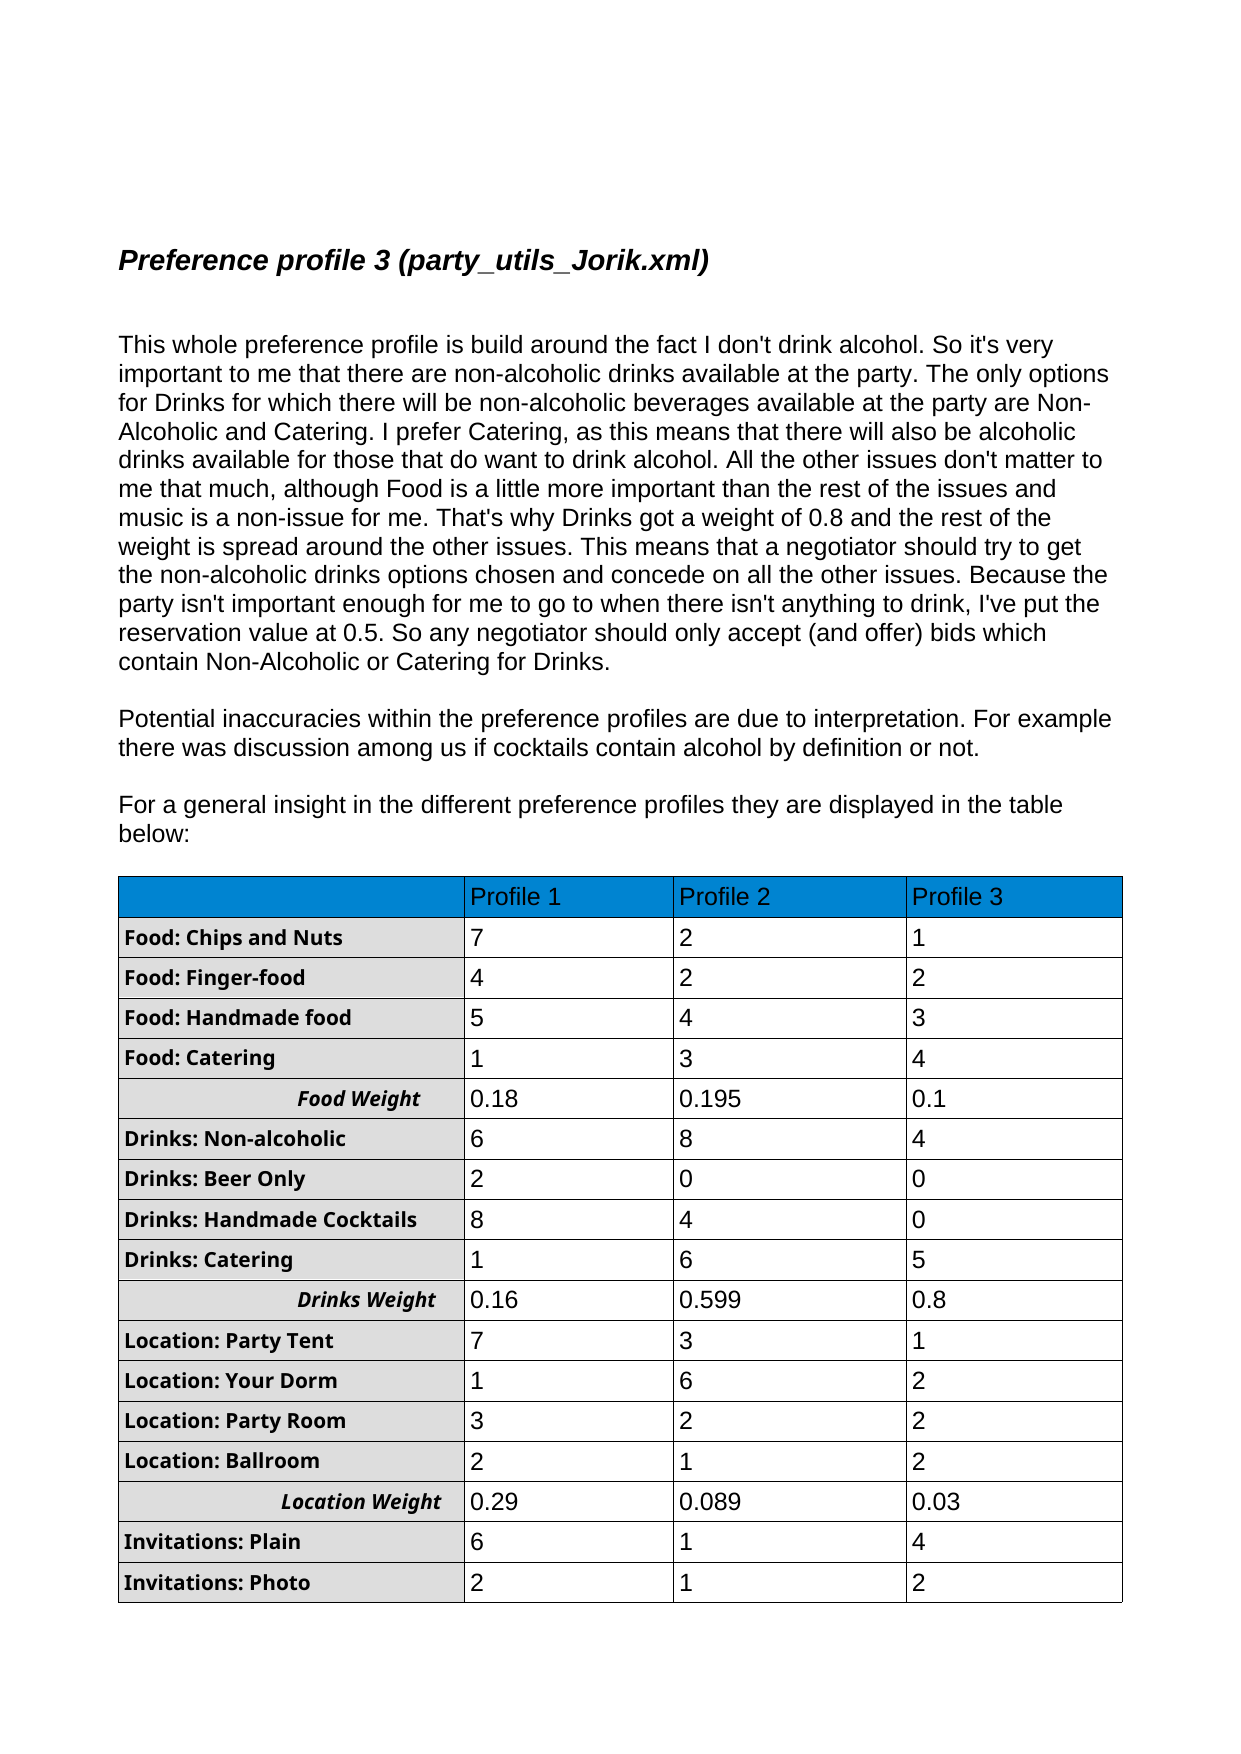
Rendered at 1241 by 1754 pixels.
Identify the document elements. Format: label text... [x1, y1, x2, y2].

table_cell 2 [907, 1442, 1122, 1481]
table_cell 8 [465, 1200, 673, 1239]
table_cell Invitations: Photo [119, 1563, 464, 1602]
table_cell 3 [674, 1321, 906, 1360]
table_cell 0.599 [674, 1281, 906, 1320]
table_cell 2 [907, 1361, 1122, 1401]
table_cell 3 [465, 1402, 673, 1441]
table_cell Food Weight [119, 1079, 464, 1118]
table_cell 0.089 [674, 1482, 906, 1521]
table_cell 2 [907, 1563, 1122, 1602]
table_cell 8 [674, 1119, 906, 1159]
table_cell 1 [674, 1442, 906, 1481]
table_cell 4 [907, 1522, 1122, 1562]
table_header Profile 2 [674, 877, 906, 917]
text For a general insight in the different preference profiles they are displayed in the table below: [118, 790, 1122, 848]
table_header [119, 877, 464, 917]
table_cell Location Weight [119, 1482, 464, 1521]
table_cell 4 [907, 1039, 1122, 1078]
table_cell 1 [465, 1361, 673, 1401]
table_cell 2 [907, 958, 1122, 997]
table_cell 0.195 [674, 1079, 906, 1118]
table_cell 6 [465, 1522, 673, 1562]
table_cell 5 [907, 1240, 1122, 1279]
table_cell 0 [674, 1160, 906, 1199]
table_cell 0.16 [465, 1281, 673, 1320]
table_cell Location: Your Dorm [119, 1361, 464, 1401]
table_cell 0.29 [465, 1482, 673, 1521]
table_cell 6 [674, 1240, 906, 1279]
table_cell 3 [674, 1039, 906, 1078]
subtitle Preference profile 3 (party_utils_Jorik.xml) [118, 243, 1122, 276]
table_cell Food: Handmade food [119, 999, 464, 1038]
table_cell Location: Ballroom [119, 1442, 464, 1481]
table_cell 1 [465, 1039, 673, 1078]
table_cell Location: Party Room [119, 1402, 464, 1441]
table_cell 2 [907, 1402, 1122, 1441]
table_cell 2 [465, 1160, 673, 1199]
table_cell 1 [465, 1240, 673, 1279]
table_cell 7 [465, 1321, 673, 1360]
text This whole preference profile is build around the fact I don't drink alcohol. So it's very important to me that there are non-alcoholic drinks available at the party. The only options for Drinks for which there will be non-alcoholic beverages available at the party are Non-Alcoholic and Catering. I prefer Catering, as this means that there will also be alcoholic drinks available for those that do want to drink alcohol. All the other issues don't matter to me that much, although Food is a little more important than the rest of the issues and music is a non-issue for me. That's why Drinks got a weight of 0.8 and the rest of the weight is spread around the other issues. This means that a negotiator should try to get the non-alcoholic drinks options chosen and concede on all the other issues. Because the party isn't important enough for me to go to when there isn't anything to drink, I've put the reservation value at 0.5. So any negotiator should only accept (and offer) bids which contain Non-Alcoholic or Catering for Drinks. [118, 330, 1122, 675]
table_cell 0 [907, 1200, 1122, 1239]
table_cell 4 [674, 999, 906, 1038]
table_cell Drinks: Non-alcoholic [119, 1119, 464, 1159]
table_cell 1 [907, 918, 1122, 957]
table_cell 1 [674, 1563, 906, 1602]
table_cell 0.1 [907, 1079, 1122, 1118]
table_cell 2 [674, 918, 906, 957]
table_cell 1 [674, 1522, 906, 1562]
table_cell Food: Catering [119, 1039, 464, 1078]
table_cell Location: Party Tent [119, 1321, 464, 1360]
table_cell Food: Finger-food [119, 958, 464, 997]
table_cell 6 [674, 1361, 906, 1401]
table_cell 6 [465, 1119, 673, 1159]
table_cell 7 [465, 918, 673, 957]
table_cell 0.03 [907, 1482, 1122, 1521]
table_cell 1 [907, 1321, 1122, 1360]
table_cell 0 [907, 1160, 1122, 1199]
table_cell 2 [674, 1402, 906, 1441]
table_cell 0.8 [907, 1281, 1122, 1320]
table_cell Drinks: Handmade Cocktails [119, 1200, 464, 1239]
table_header Profile 3 [907, 877, 1122, 917]
table_cell 2 [465, 1442, 673, 1481]
table_cell 0.18 [465, 1079, 673, 1118]
table_cell Drinks Weight [119, 1281, 464, 1320]
table_cell 4 [674, 1200, 906, 1239]
table_cell 2 [465, 1563, 673, 1602]
table_cell Drinks: Catering [119, 1240, 464, 1279]
table_cell 3 [907, 999, 1122, 1038]
text Potential inaccuracies within the preference profiles are due to interpretation. For example there was discussion among us if cocktails contain alcohol by definition or not. [118, 704, 1122, 761]
table_cell Drinks: Beer Only [119, 1160, 464, 1199]
table_cell Invitations: Plain [119, 1522, 464, 1562]
table_cell 2 [674, 958, 906, 997]
table_header Profile 1 [465, 877, 673, 917]
table_cell Food: Chips and Nuts [119, 918, 464, 957]
table_cell 4 [465, 958, 673, 997]
table_cell 4 [907, 1119, 1122, 1159]
table_cell 5 [465, 999, 673, 1038]
